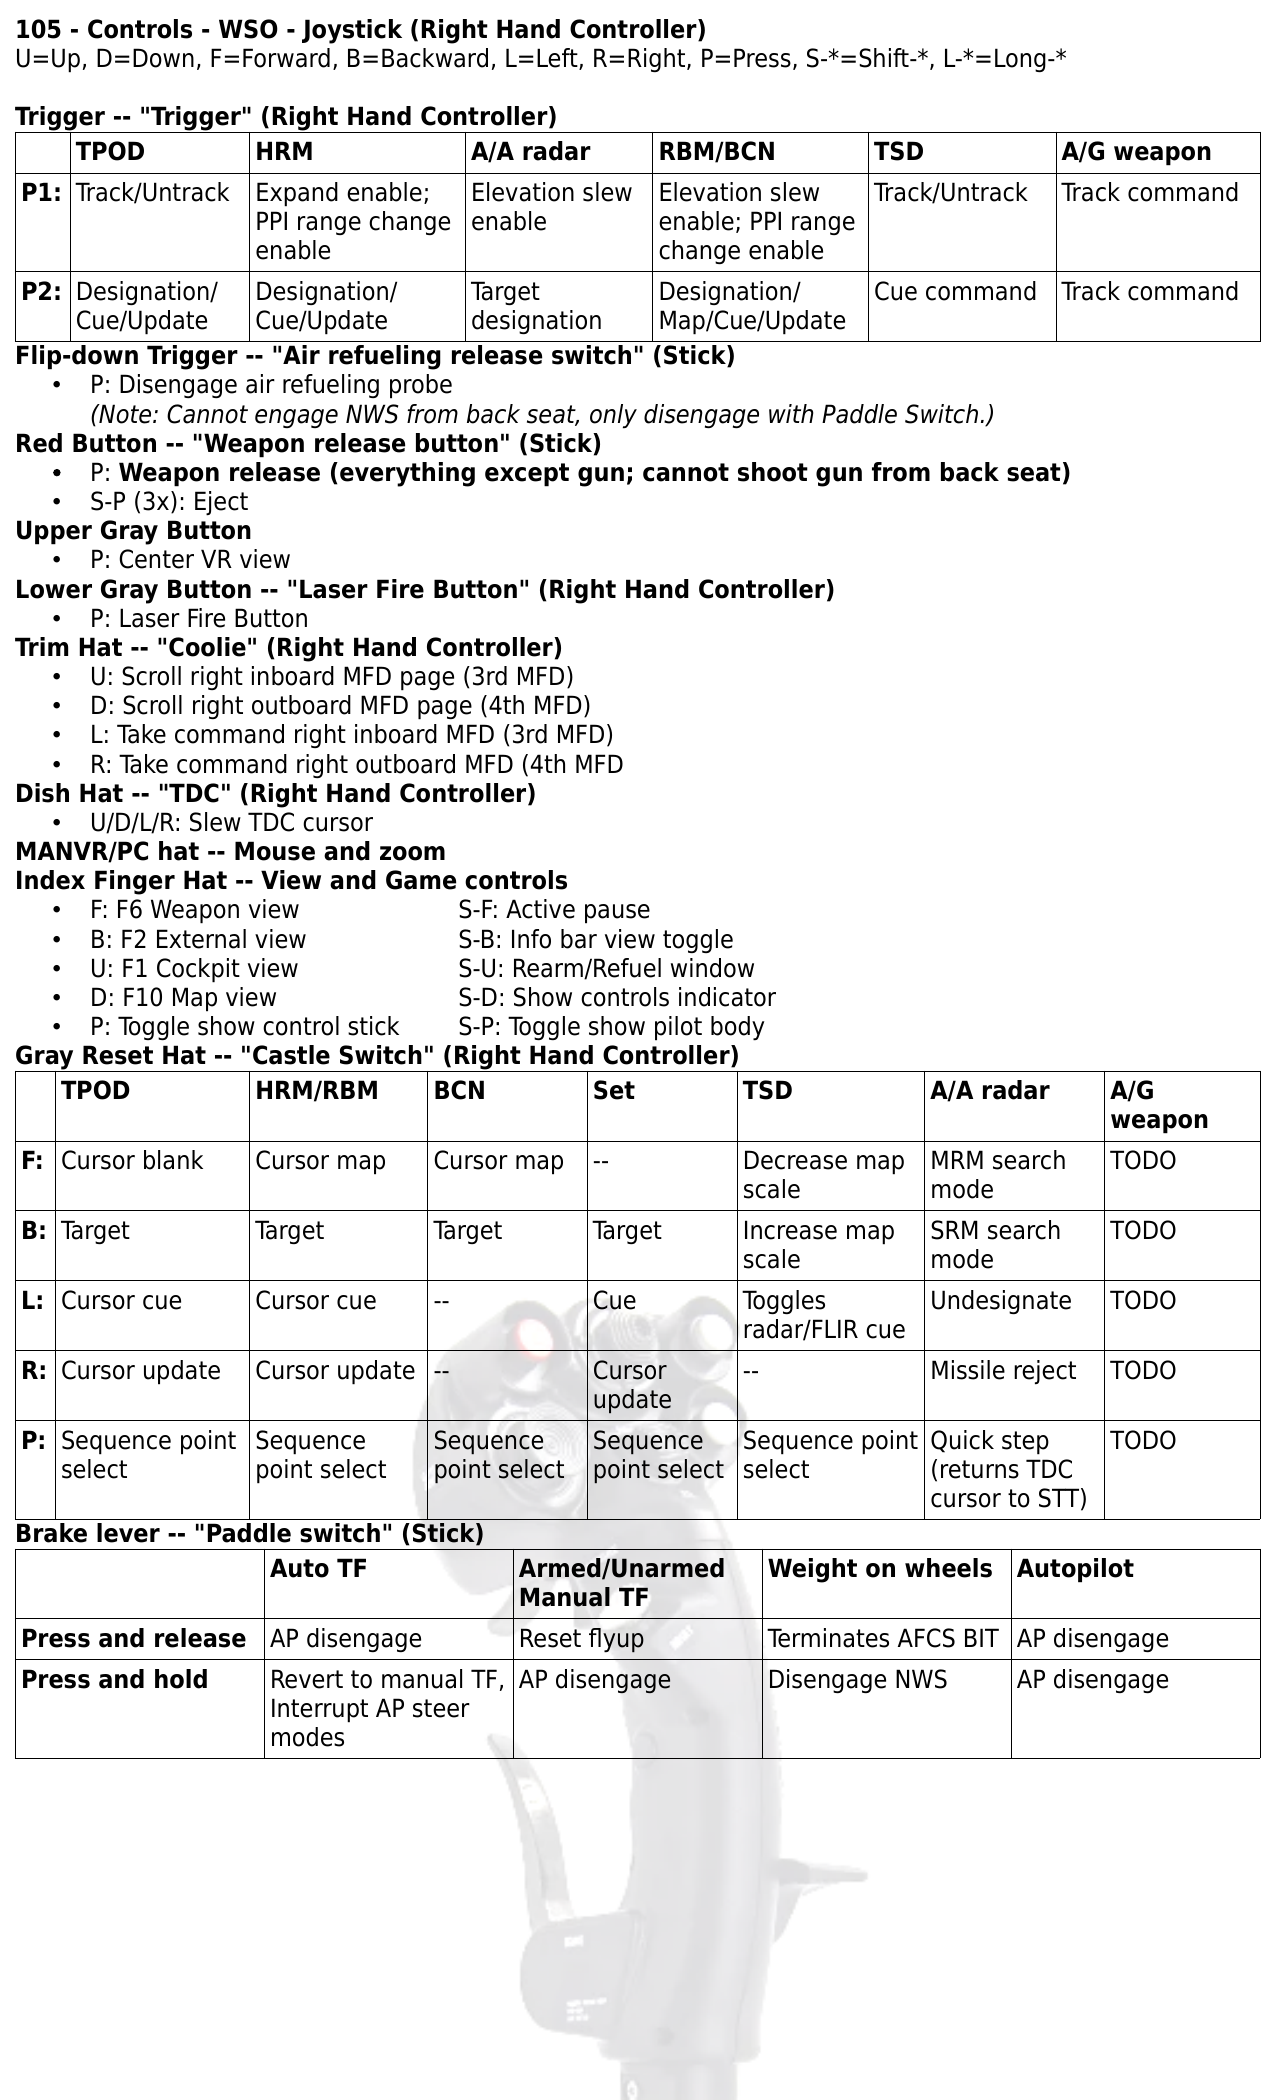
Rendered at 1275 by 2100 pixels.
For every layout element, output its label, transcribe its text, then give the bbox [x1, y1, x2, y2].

table_cell SRM search mode [925, 1211, 1104, 1280]
list U/D/L/R: Slew TDC cursor [52, 808, 1260, 837]
text Upper Gray Button [15, 516, 1260, 546]
table_cell Cue command [869, 272, 1056, 341]
table_cell TODO [1105, 1421, 1260, 1519]
list U: F1 Cockpit view S-U: Rearm/Refuel window [52, 954, 1260, 983]
table_cell TODO [1105, 1281, 1260, 1350]
table_cell Designation/Map/Cue/Update [653, 272, 868, 341]
text Trigger -- "Trigger" (Right Hand Controller) [15, 102, 1260, 132]
list U: Scroll right inboard MFD page (3rd MFD) [52, 662, 1260, 691]
list S-P (3x): Eject [52, 487, 1260, 516]
text Gray Reset Hat -- "Castle Switch" (Right Hand Controller) [15, 1041, 1260, 1071]
list P: Center VR view [52, 546, 1260, 575]
table_header HRM/RBM [250, 1072, 427, 1141]
list B: F2 External view S-B: Info bar view toggle [52, 925, 1260, 954]
table_cell P2: [16, 272, 70, 341]
text Brake lever -- "Paddle switch" (Stick) [887, 1520, 1260, 1548]
text Brake lever -- "Paddle switch" (Stick) [15, 1520, 388, 1548]
text Trim Hat -- "Coolie" (Right Hand Controller) [15, 633, 1260, 662]
table_cell B: [16, 1211, 55, 1280]
table_cell AP disengage [1012, 1660, 1260, 1758]
table_header TPOD [56, 1072, 249, 1141]
table_header TSD [869, 133, 1056, 172]
table_cell Elevation slew enable [466, 174, 652, 271]
table_cell Cursor update [250, 1351, 388, 1420]
table_header TSD [738, 1072, 924, 1141]
table_cell Target designation [466, 272, 652, 341]
table_cell Cursor map [250, 1142, 427, 1210]
table_cell AP disengage [265, 1619, 388, 1659]
table_cell -- [887, 1351, 924, 1420]
table_header [16, 1072, 55, 1141]
list D: Scroll right outboard MFD page (4th MFD) [52, 691, 1260, 721]
table_header A/A radar [925, 1072, 1104, 1141]
table_cell Missile reject [925, 1351, 1104, 1420]
list L: Take command right inboard MFD (3rd MFD) [52, 721, 1260, 750]
table_header A/G weapon [1105, 1072, 1260, 1141]
table_cell L: [16, 1281, 55, 1350]
table_cell Track/Untrack [869, 174, 1056, 271]
text Index Finger Hat -- View and Game controls [15, 866, 1260, 896]
table_cell Designation/Cue/Update [250, 272, 465, 341]
table_cell Decrease map scale [738, 1142, 924, 1210]
table_cell Revert to manual TF, Interrupt AP steer modes [265, 1660, 388, 1758]
text Red Button -- "Weapon release button" (Stick) [15, 429, 1260, 458]
table_header RBM/BCN [653, 133, 868, 172]
table_cell P: [16, 1421, 55, 1519]
table_cell Sequence point select [887, 1421, 924, 1519]
list P: Disengage air refueling probe [52, 371, 1260, 400]
table_cell Quick step (returns TDC cursor to STT) [925, 1421, 1104, 1519]
table_cell Track command [1057, 272, 1260, 341]
table_cell Terminates AFCS BIT [887, 1619, 1011, 1659]
table_cell Increase map scale [738, 1211, 924, 1280]
table_cell P1: [16, 174, 70, 271]
table_cell Undesignate [925, 1281, 1104, 1350]
list P: Weapon release (everything except gun; cannot shoot gun from back seat) [52, 458, 1260, 487]
table_header A/A radar [466, 133, 652, 172]
table_cell Cursor blank [56, 1142, 249, 1210]
table_header Autopilot [1012, 1550, 1260, 1618]
table_cell Target [428, 1211, 587, 1276]
table_cell Designation/Cue/Update [71, 272, 249, 341]
text MANVR/PC hat -- Mouse and zoom [15, 837, 1260, 866]
table_header HRM [250, 133, 465, 172]
table_header Auto TF [265, 1550, 388, 1618]
table_header Set [588, 1072, 737, 1141]
table_cell MRM search mode [925, 1142, 1104, 1210]
table_cell Target [250, 1211, 427, 1280]
table_header TPOD [71, 133, 249, 172]
table_cell TODO [1105, 1351, 1260, 1420]
table_cell -- [588, 1142, 737, 1210]
table_cell AP disengage [1012, 1619, 1260, 1659]
table_cell TODO [1105, 1211, 1260, 1280]
list P: Laser Fire Button [52, 604, 1260, 633]
table_cell F: [16, 1142, 55, 1210]
table_cell Target [56, 1211, 249, 1280]
table_cell Cursor cue [56, 1281, 249, 1350]
table_header A/G weapon [1057, 133, 1260, 172]
table_cell Disengage NWS [887, 1660, 1011, 1758]
table_cell Press and release [16, 1619, 264, 1659]
list R: Take command right outboard MFD (4th MFD [52, 750, 1260, 779]
table_cell Cursor update [56, 1351, 249, 1420]
table_cell Press and hold [16, 1660, 264, 1758]
table_cell Track/Untrack [71, 174, 249, 271]
table_cell Track command [1057, 174, 1260, 271]
table_cell R: [16, 1351, 55, 1420]
table_cell Sequence point select [250, 1421, 388, 1519]
table_cell TODO [1105, 1142, 1260, 1210]
text Flip-down Trigger -- "Air refueling release switch" (Stick) [15, 342, 1260, 371]
table_cell Target [588, 1211, 737, 1276]
table_cell Expand enable; PPI range change enable [250, 174, 465, 271]
table_header [16, 1550, 264, 1618]
list F: F6 Weapon view S-F: Active pause [52, 896, 1260, 925]
list P: Toggle show control stick S-P: Toggle show pilot body [52, 1012, 1260, 1041]
table_cell Sequence point select [56, 1421, 249, 1519]
text 105 - Controls - WSO - Joystick (Right Hand Controller) [15, 15, 1260, 44]
table_header [16, 133, 70, 172]
text U=Up, D=Down, F=Forward, B=Backward, L=Left, R=Right, P=Press, S-*=Shift-*, L-*=Long-* [15, 44, 1260, 73]
table_cell Elevation slew enable; PPI range change enable [653, 174, 868, 271]
text Dish Hat -- "TDC" (Right Hand Controller) [15, 779, 1260, 808]
list (Note: Cannot engage NWS from back seat, only disengage with Paddle Switch.) [52, 400, 1260, 429]
table_cell Cursor map [428, 1142, 587, 1210]
text Lower Gray Button -- "Laser Fire Button" (Right Hand Controller) [15, 575, 1260, 604]
table_cell Toggles radar/FLIR cue [887, 1281, 924, 1350]
list D: F10 Map view S-D: Show controls indicator [52, 983, 1260, 1012]
table_header Weight on wheels [887, 1550, 1011, 1618]
table_header BCN [428, 1072, 587, 1141]
table_cell Cursor cue [250, 1281, 388, 1350]
